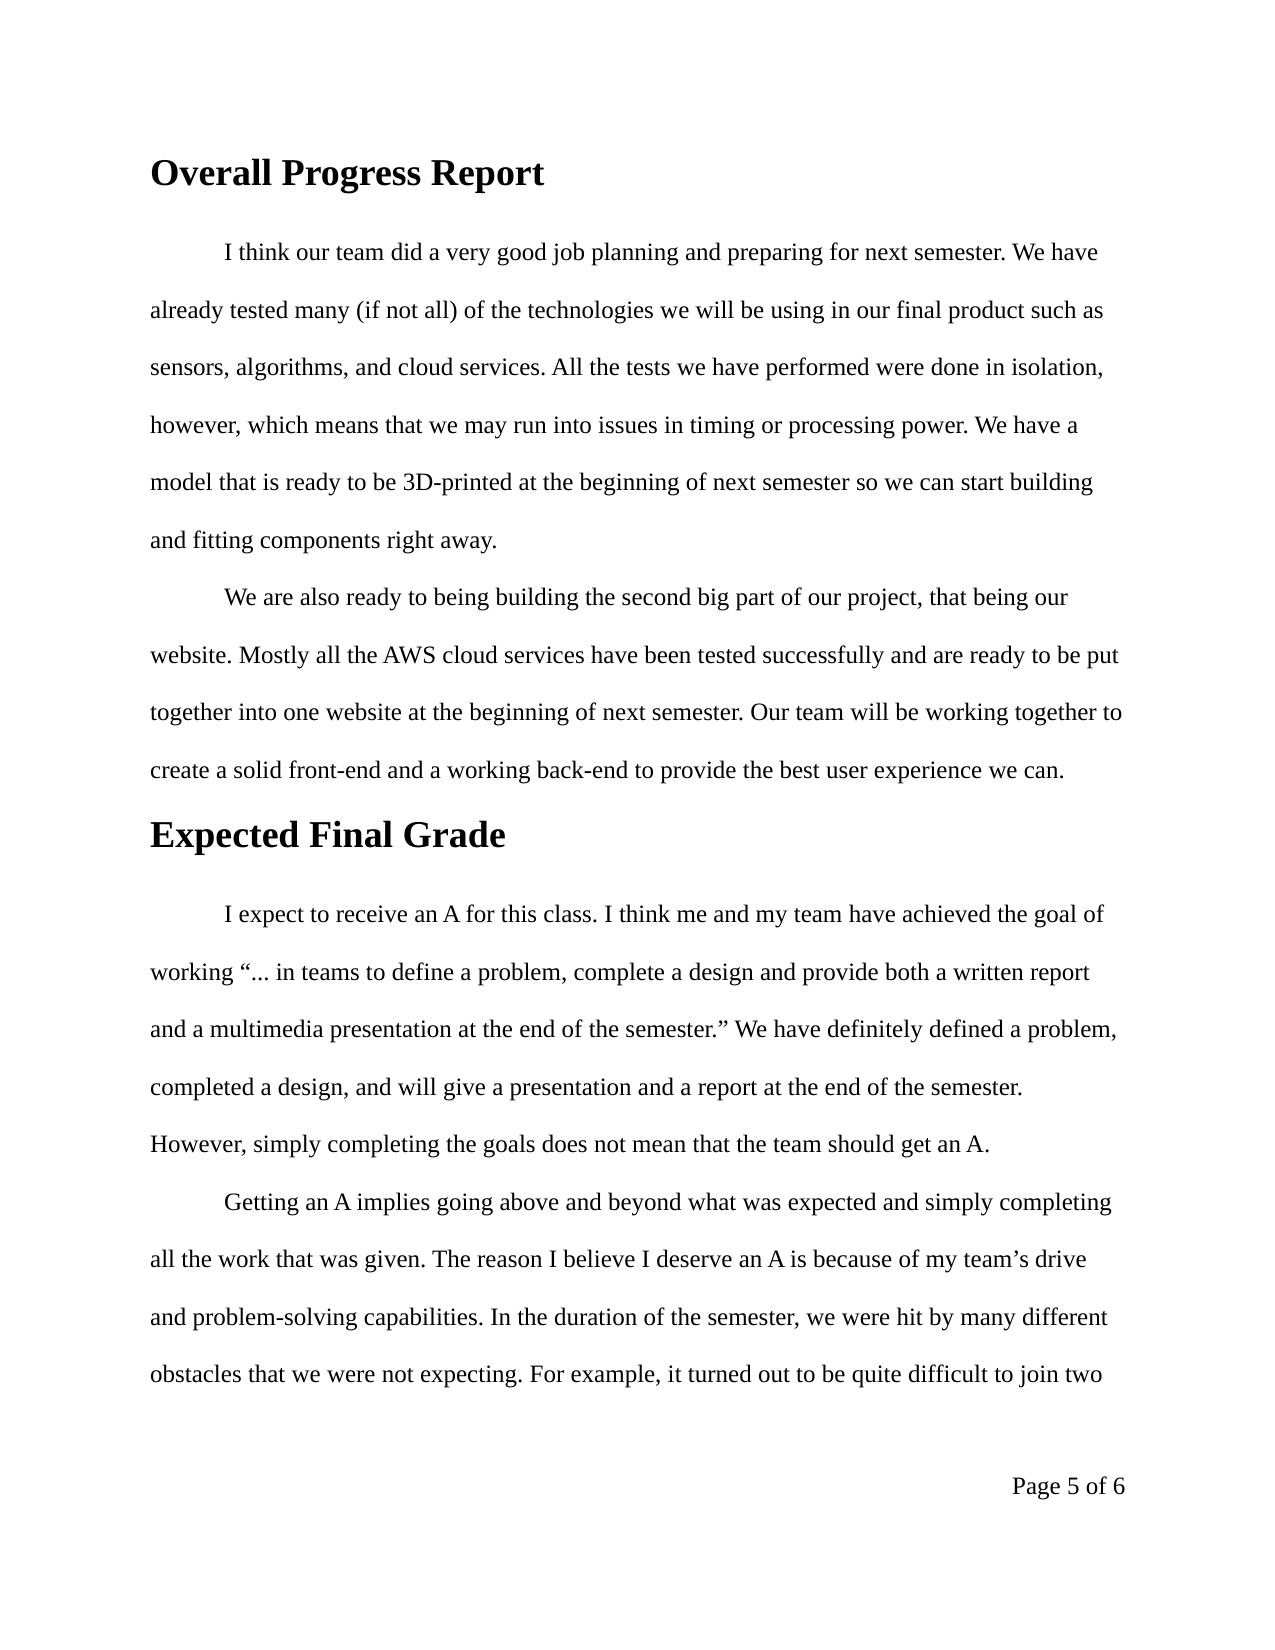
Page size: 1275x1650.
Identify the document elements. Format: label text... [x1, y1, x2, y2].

text We are also ready to being building the second big part of our project, that being our website. Mostly all the AWS cloud services have been tested successfully and are ready to be put together into one website at the beginning of next semester. Our team will be working together to create a solid front-end and a working back-end to provide the best user experience we can. [150, 582, 1125, 783]
text I expect to receive an A for this class. I think me and my team have achieved the goal of working “... in teams to define a problem, complete a design and provide both a written report and a multimedia presentation at the end of the semester.” We have definitely defined a problem, completed a design, and will give a presentation and a report at the end of the semester. However, simply completing the goals does not mean that the team should get an A. [150, 899, 1125, 1158]
subtitle Expected Final Grade [150, 812, 1125, 856]
text I think our team did a very good job planning and preparing for next semester. We have already tested many (if not all) of the technologies we will be using in our final product such as sensors, algorithms, and cloud services. All the tests we have performed were done in isolation, however, which means that we may run into issues in timing or processing power. We have a model that is ready to be 3D-printed at the beginning of next semester so we can start building and fitting components right away. [150, 237, 1125, 553]
text Getting an A implies going above and beyond what was expected and simply completing all the work that was given. The reason I believe I deserve an A is because of my team’s drive and problem-solving capabilities. In the duration of the semester, we were hit by many different obstacles that we were not expecting. For example, it turned out to be quite difficult to join two [150, 1187, 1125, 1388]
subtitle Overall Progress Report [150, 150, 1125, 194]
